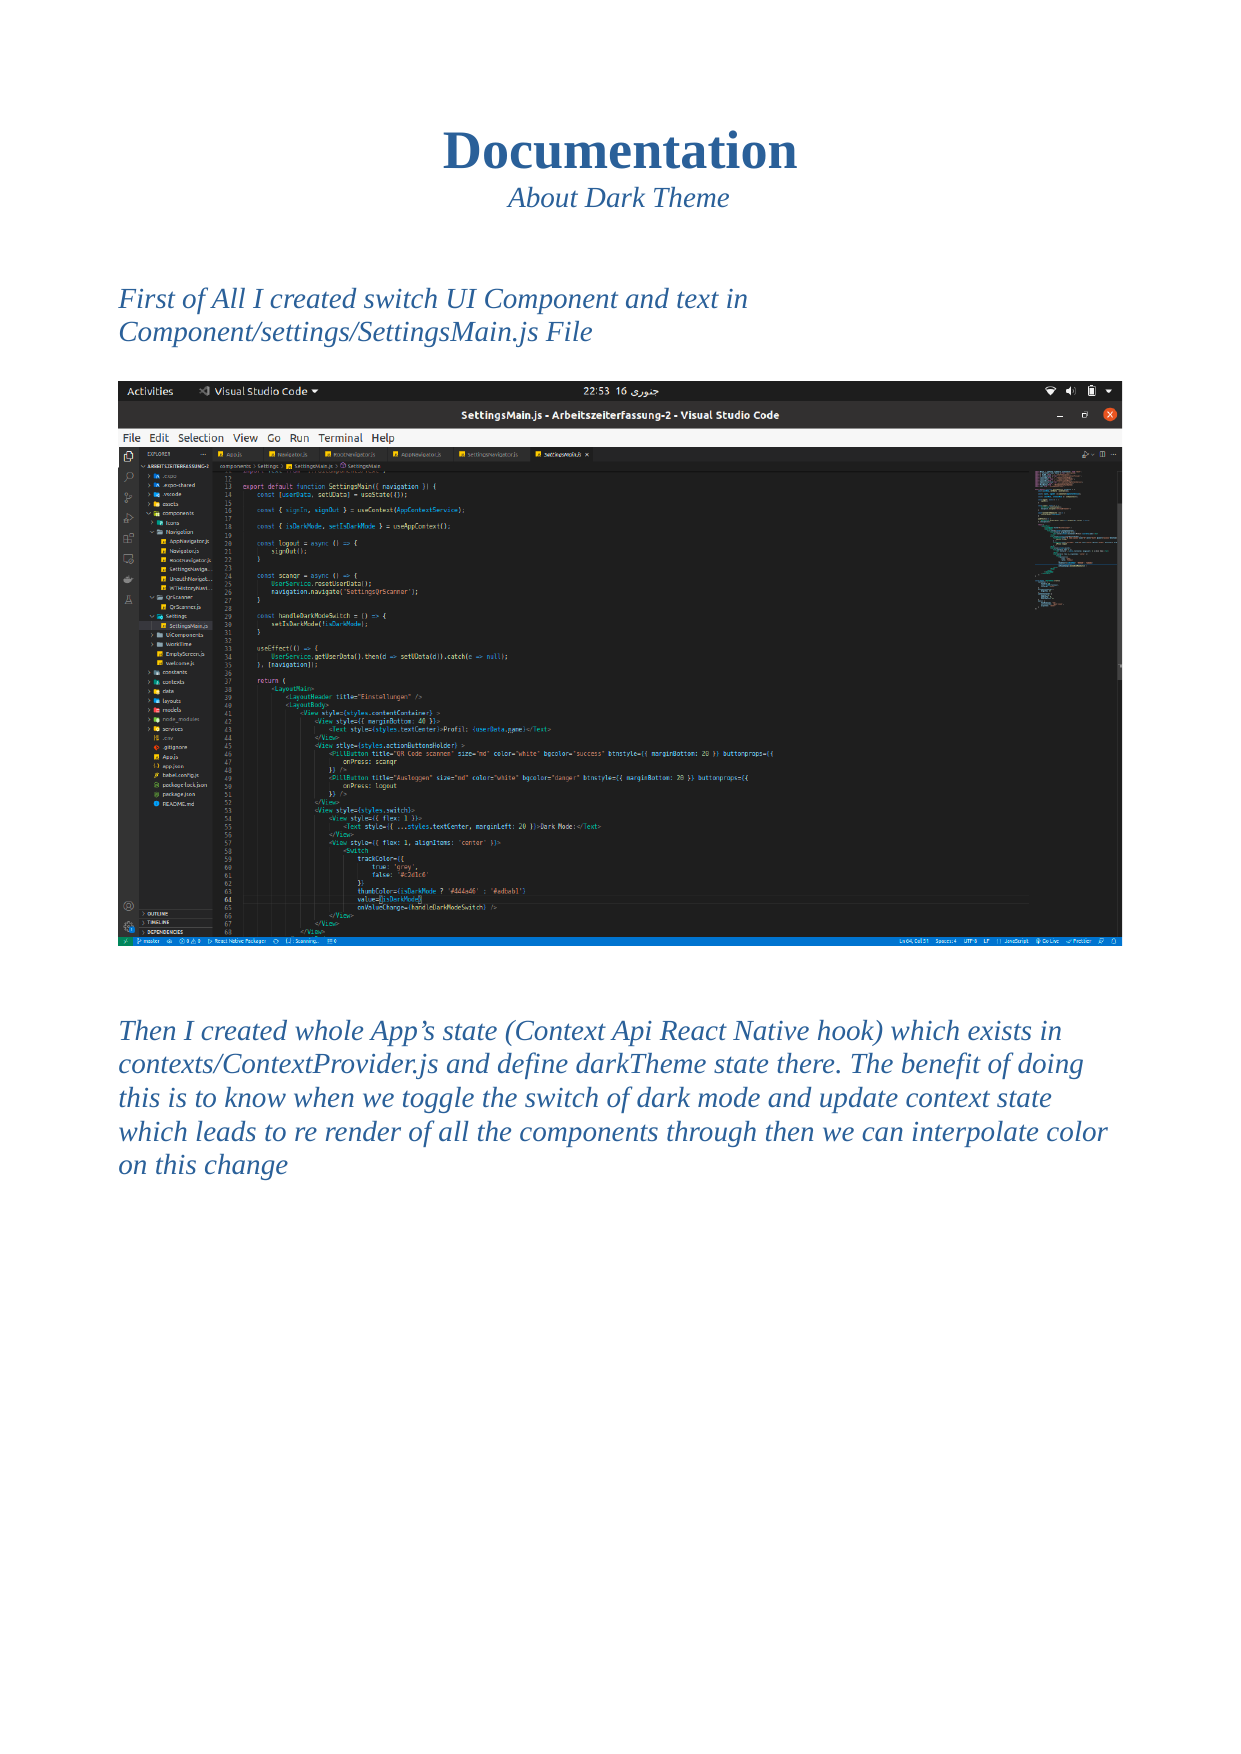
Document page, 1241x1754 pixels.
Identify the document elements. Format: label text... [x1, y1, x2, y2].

picture [118, 381, 1123, 946]
text About Dark Theme [118, 180, 1122, 214]
text Then I created whole App’s state (Context Api React Native hook) which exists in contexts/ContextProvider.js and define darkTheme state there. The benefit of doing this is to know when we toggle the switch of dark mode and update context state which leads to re render of all the components through then we can interpolate color on this change [118, 1013, 1122, 1181]
text First of All I created switch UI Component and text in Component/settings/SettingsMain.js File [118, 281, 1122, 348]
text Documentation [118, 118, 1122, 180]
